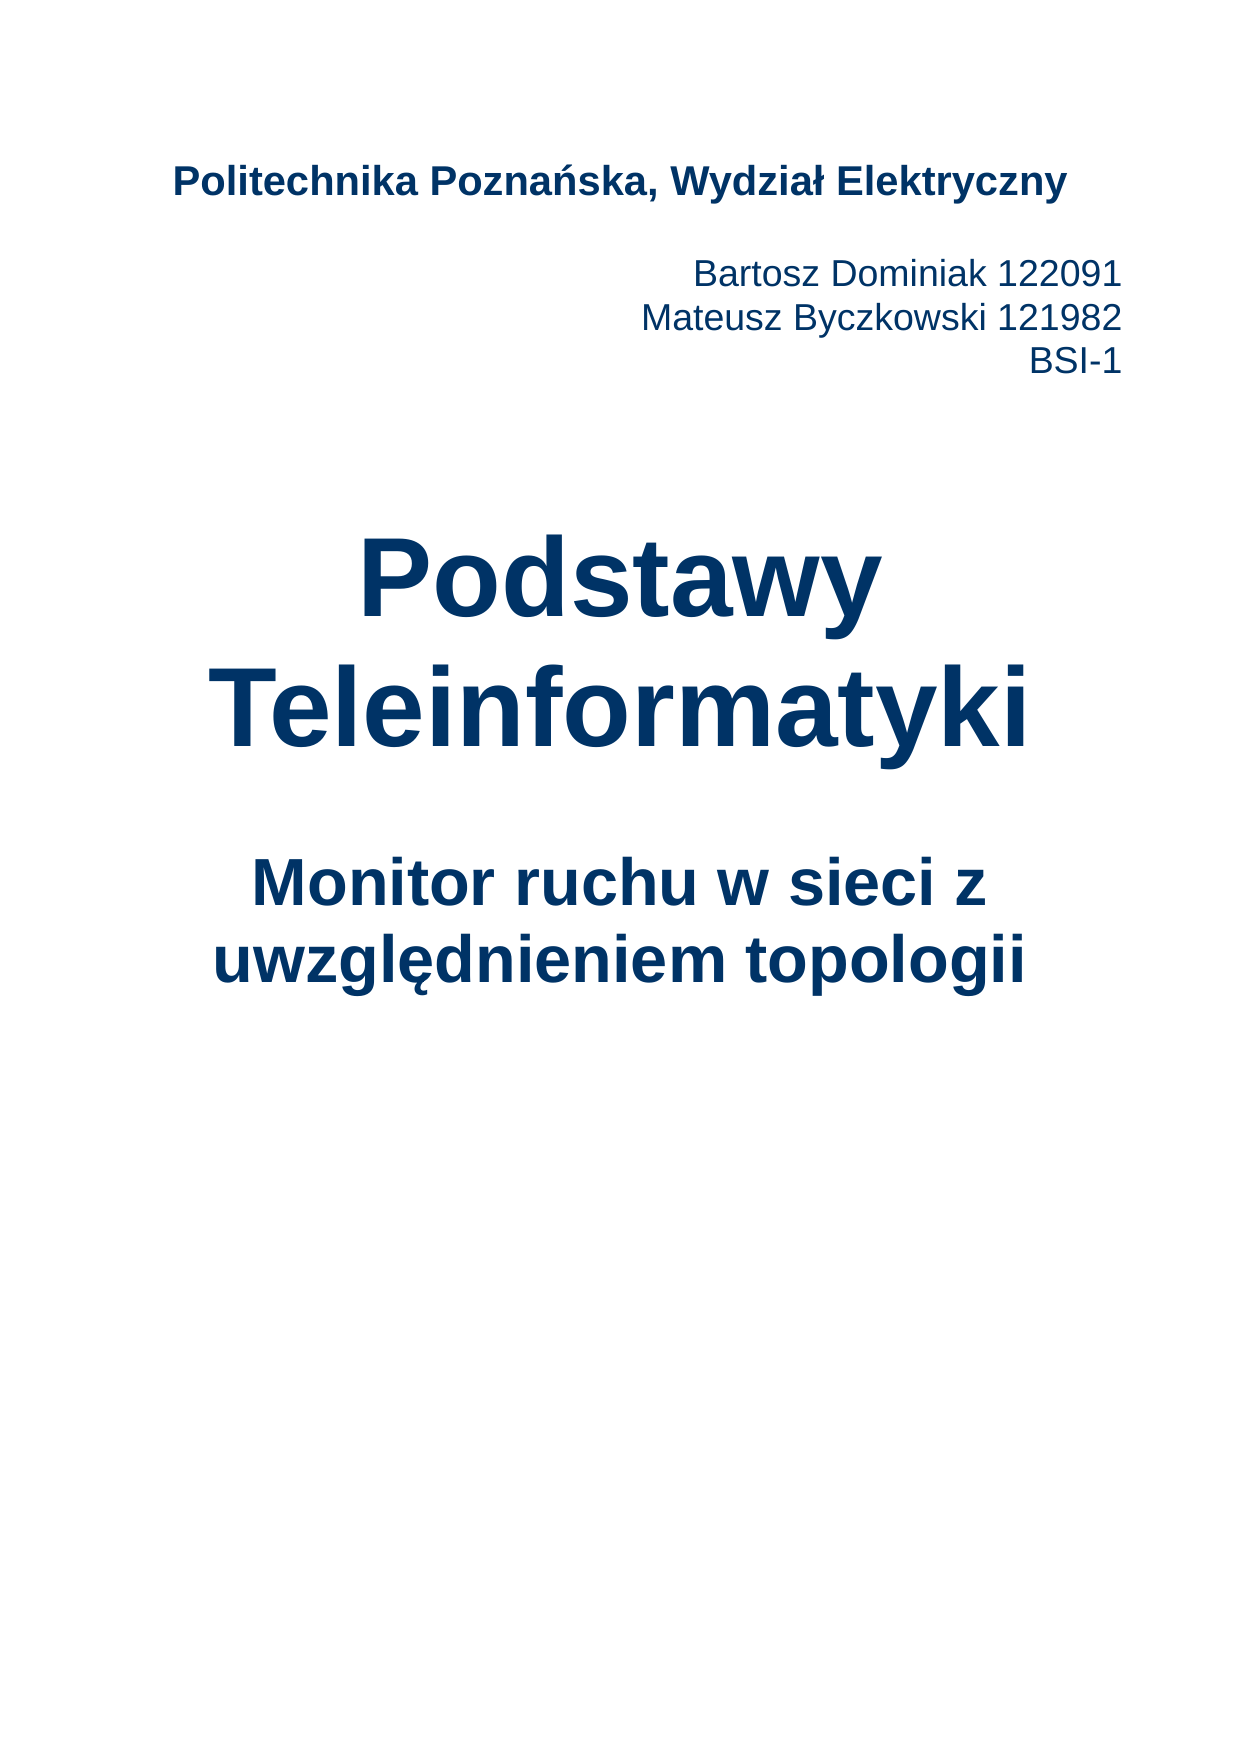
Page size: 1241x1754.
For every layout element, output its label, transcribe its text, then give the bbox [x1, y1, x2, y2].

text Monitor ruchu w sieci z uwzględnieniem topologii [118, 843, 1122, 996]
text Bartosz Dominiak 122091 [118, 252, 1122, 295]
text Politechnika Poznańska, Wydział Elektryczny [118, 156, 1122, 204]
text Mateusz Byczkowski 121982 [118, 295, 1122, 338]
text Podstawy Teleinformatyki [118, 511, 1122, 770]
text BSI-1 [118, 338, 1122, 381]
